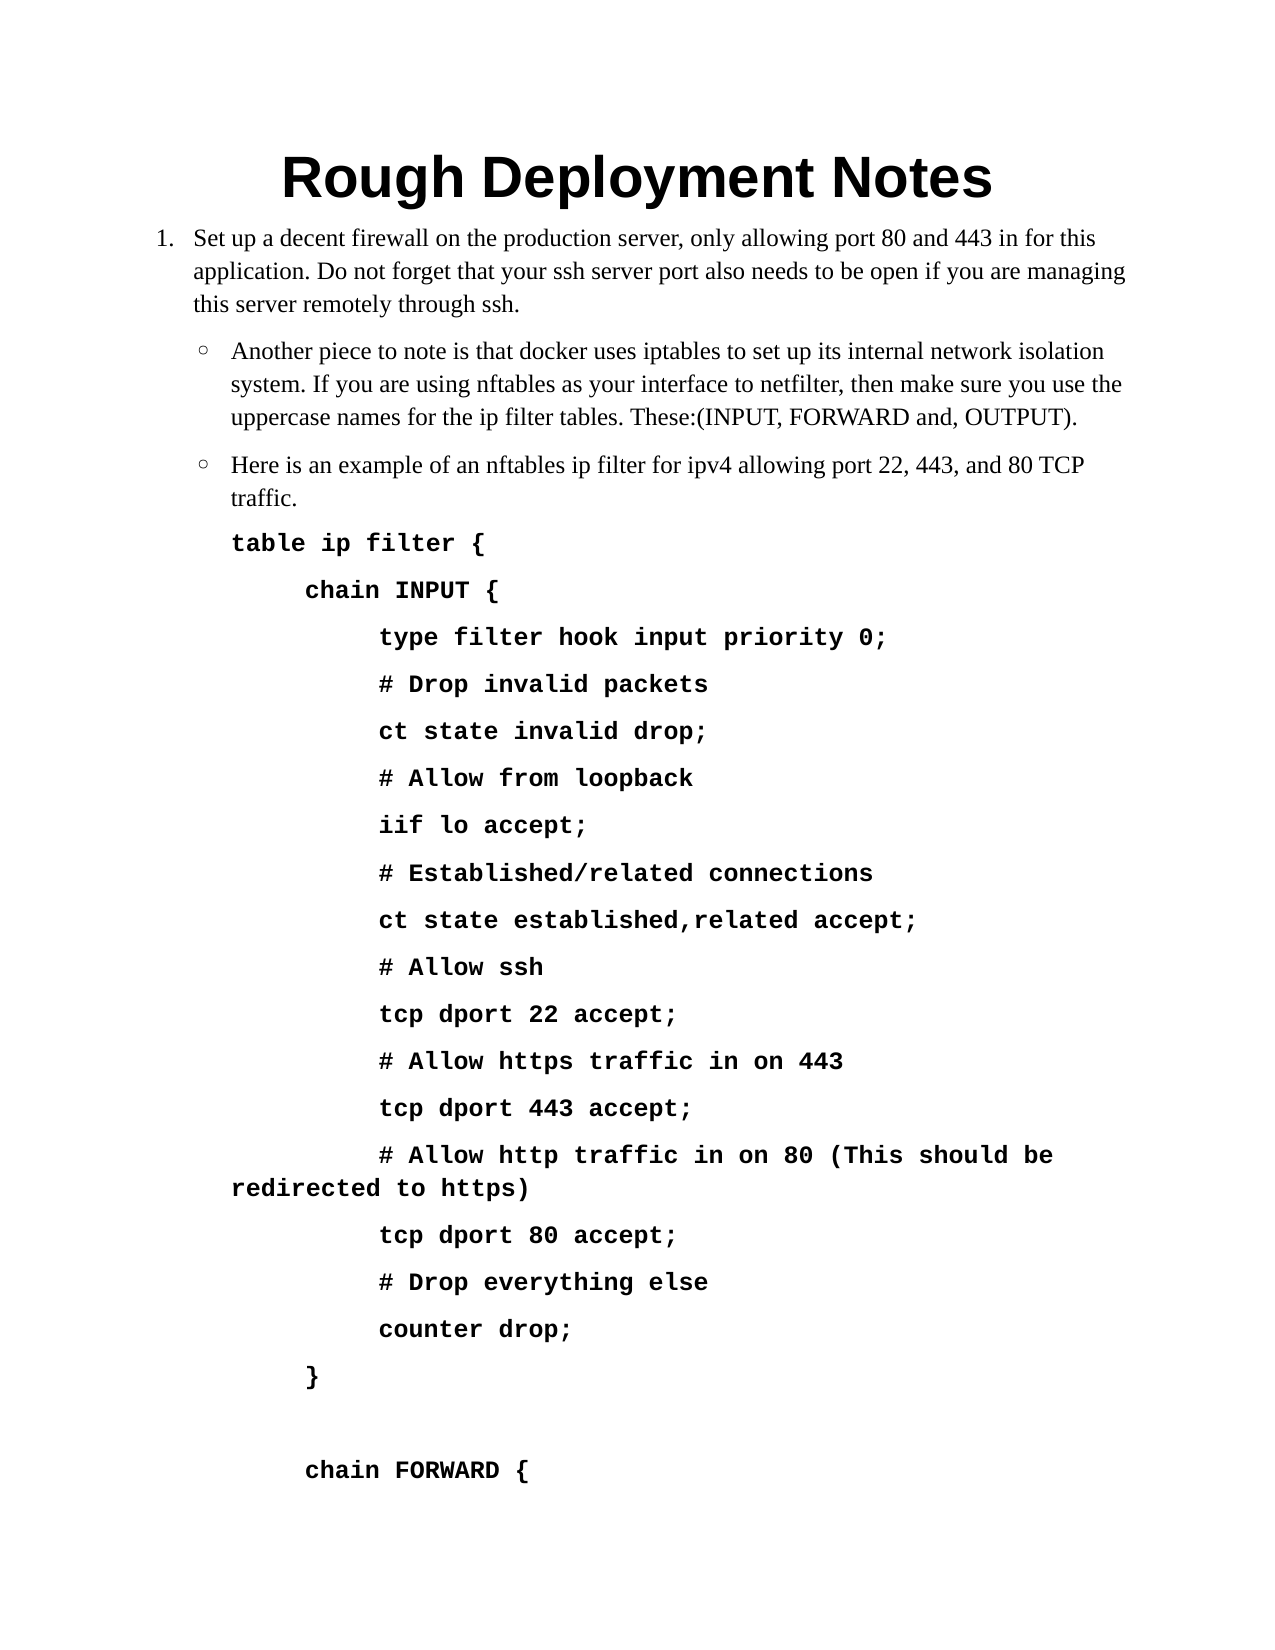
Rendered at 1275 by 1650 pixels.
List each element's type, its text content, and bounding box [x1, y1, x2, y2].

list Another piece to note is that docker uses iptables to set up its internal network isolation system. If you are using nftables as your interface to netfilter, then make sure you use the uppercase names for the ip filter tables. These:(INPUT, FORWARD and, OUTPUT). [193, 336, 1157, 431]
list tcp dport 443 accept; [193, 1096, 1157, 1124]
list # Allow from loopback [193, 766, 1157, 794]
list Here is an example of an nftables ip filter for ipv4 allowing port 22, 443, and 80 TCP traffic. [193, 450, 1157, 512]
list iif lo accept; [193, 813, 1157, 841]
title Rough Deployment Notes [118, 143, 1157, 210]
list ct state invalid drop; [193, 719, 1157, 747]
list # Established/related connections [193, 860, 1157, 888]
list # Allow http traffic in on 80 (This should be redirected to https) [193, 1143, 1157, 1203]
list tcp dport 80 accept; [193, 1222, 1157, 1251]
list ct state established,related accept; [193, 907, 1157, 936]
list # Drop invalid packets [193, 672, 1157, 700]
list chain FORWARD { [193, 1458, 1157, 1486]
list chain INPUT { [193, 578, 1157, 606]
list # Drop everything else [193, 1269, 1157, 1298]
list # Allow https traffic in on 443 [193, 1048, 1157, 1077]
list tcp dport 22 accept; [193, 1001, 1157, 1030]
list Set up a decent firewall on the production server, only allowing port 80 and 443 in for this application. Do not forget that your ssh server port also needs to be open if you are managing this server remotely through ssh. [156, 223, 1157, 317]
list # Allow ssh [193, 954, 1157, 983]
list type filter hook input priority 0; [193, 625, 1157, 653]
list counter drop; [193, 1316, 1157, 1345]
list } [193, 1363, 1157, 1392]
list table ip filter { [193, 531, 1157, 559]
